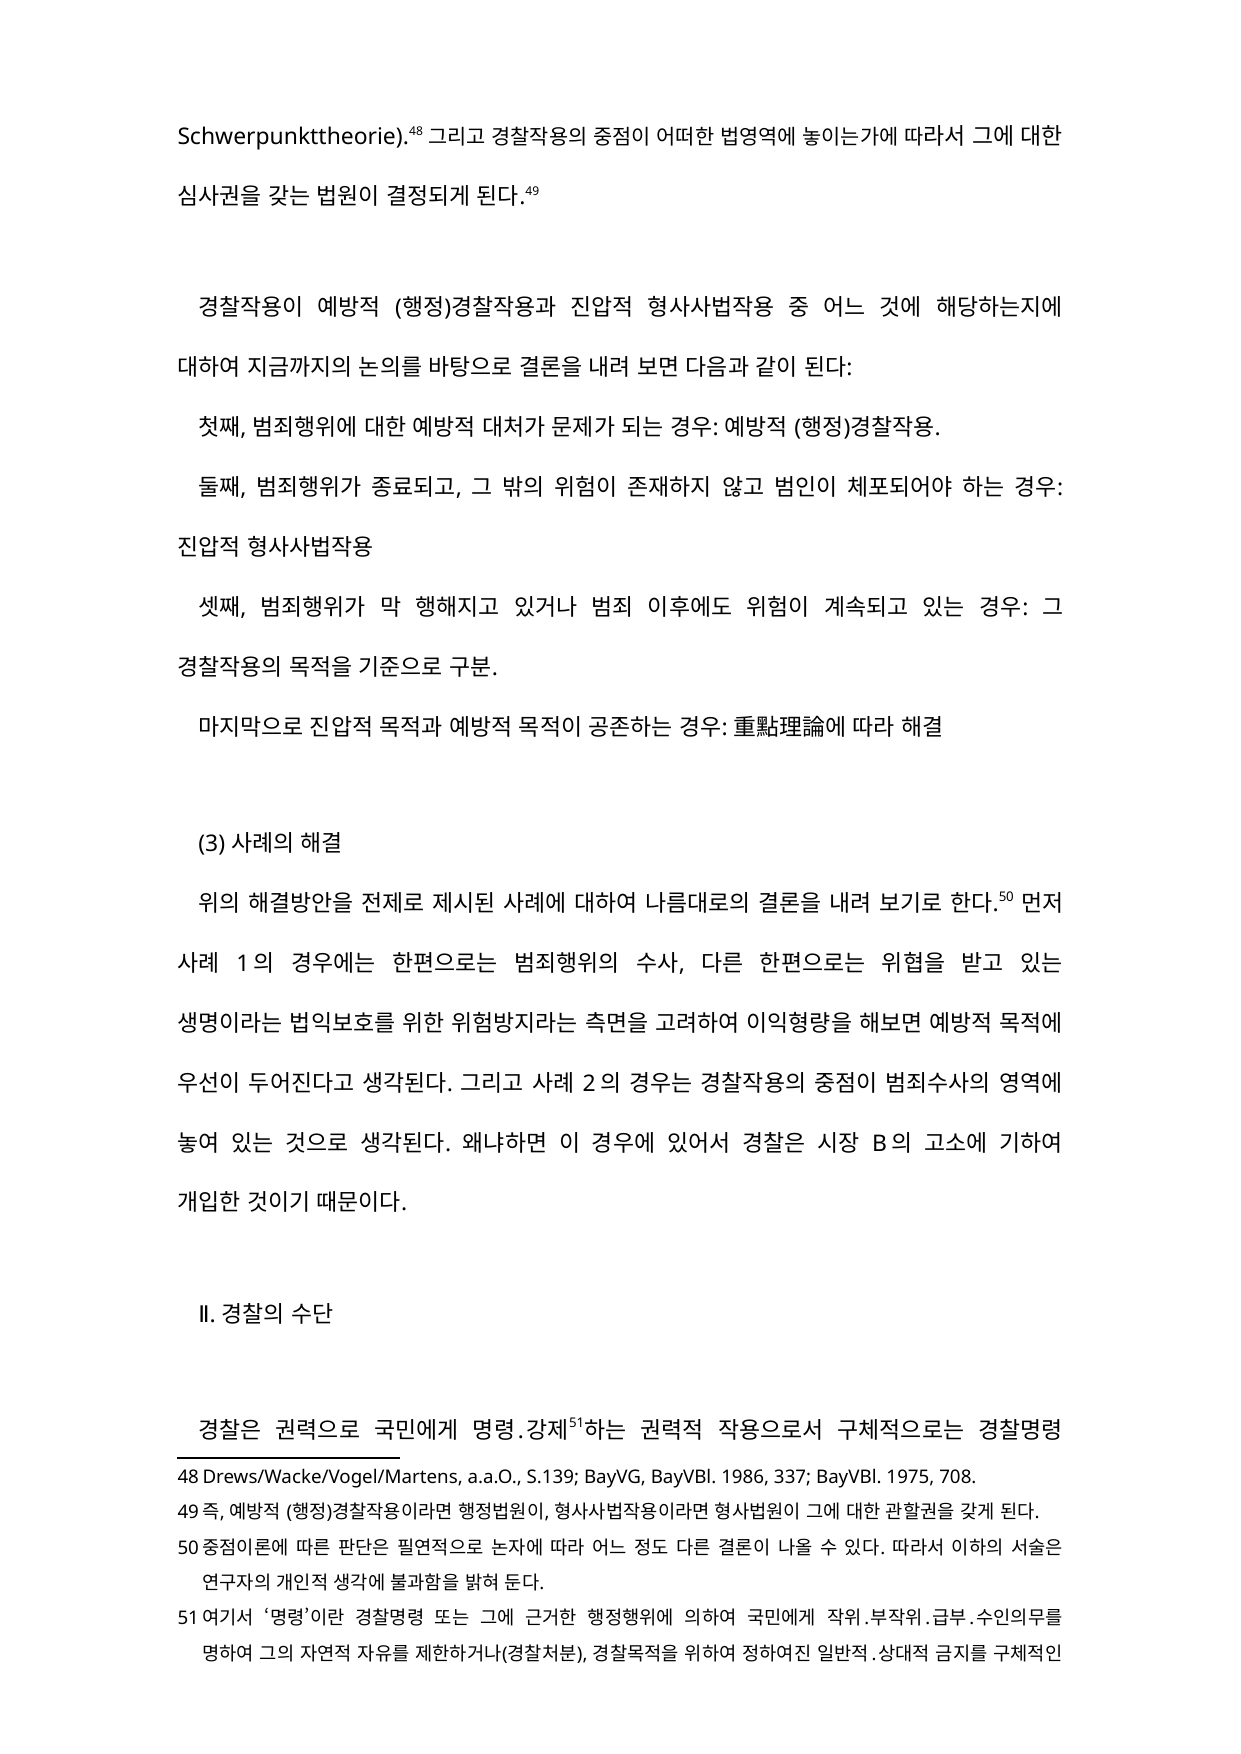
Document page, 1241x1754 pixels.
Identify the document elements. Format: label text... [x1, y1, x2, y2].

text 중점이론에 따른 판단은 필연적으로 논자에 따라 어느 정도 다른 결론이 나올 수 있다. 따라서 이하의 서술은 연구자의 개인적 생각에 불과함을 밝혀 둔다. [177, 1532, 1063, 1595]
text 경찰은 권력으로 국민에게 명령․강제하는 권력적 작용으로서 구체적으로는 경찰명령 [177, 1412, 1063, 1445]
text 여기서 ‘명령’이란 경찰명령 또는 그에 근거한 행정행위에 의하여 국민에게 작위․부작위․급부․수인의무를 명하여 그의 자연적 자유를 제한하거나(경찰처분), 경찰목적을 위하여 정하여진 일반적․상대적 금지를 구체적인 [177, 1603, 1063, 1665]
text Schwerpunkttheorie). 그리고 경찰작용의 중점이 어떠한 법영역에 놓이는가에 따라서 그에 대한 심사권을 갖는 법원이 결정되게 된다. [177, 118, 1063, 211]
text 즉, 예방적 (행정)경찰작용이라면 행정법원이, 형사사법작용이라면 형사법원이 그에 대한 관할권을 갖게 된다. [177, 1497, 1063, 1524]
text 첫째, 범죄행위에 대한 예방적 대처가 문제가 되는 경우: 예방적 (행정)경찰작용. [177, 409, 1063, 442]
text 경찰작용이 예방적 (행정)경찰작용과 진압적 형사사법작용 중 어느 것에 해당하는지에 대하여 지금까지의 논의를 바탕으로 결론을 내려 보면 다음과 같이 된다: [177, 289, 1063, 382]
text 둘째, 범죄행위가 종료되고, 그 밖의 위험이 존재하지 않고 범인이 체포되어야 하는 경우: 진압적 형사사법작용 [177, 469, 1063, 562]
text Drews/Wacke/Vogel/Martens, a.a.O., S.139; BayVG, BayVBl. 1986, 337; BayVBl. 1975, 708. [177, 1464, 1063, 1489]
text 셋째, 범죄행위가 막 행해지고 있거나 범죄 이후에도 위험이 계속되고 있는 경우: 그 경찰작용의 목적을 기준으로 구분. [177, 589, 1063, 682]
text 위의 해결방안을 전제로 제시된 사례에 대하여 나름대로의 결론을 내려 보기로 한다. 먼저 사례 1의 경우에는 한편으로는 범죄행위의 수사, 다른 한편으로는 위협을 받고 있는 생명이라는 법익보호를 위한 위험방지라는 측면을 고려하여 이익형량을 해보면 예방적 목적에 우선이 두어진다고 생각된다. 그리고 사례 2의 경우는 경찰작용의 중점이 범죄수사의 영역에 놓여 있는 것으로 생각된다. 왜냐하면 이 경우에 있어서 경찰은 시장 B의 고소에 기하여 개입한 것이기 때문이다. [177, 885, 1063, 1218]
text 마지막으로 진압적 목적과 예방적 목적이 공존하는 경우: 重點理論에 따라 해결 [177, 709, 1063, 742]
text Ⅱ. 경찰의 수단 [177, 1295, 1063, 1329]
text (3) 사례의 해결 [177, 825, 1063, 858]
